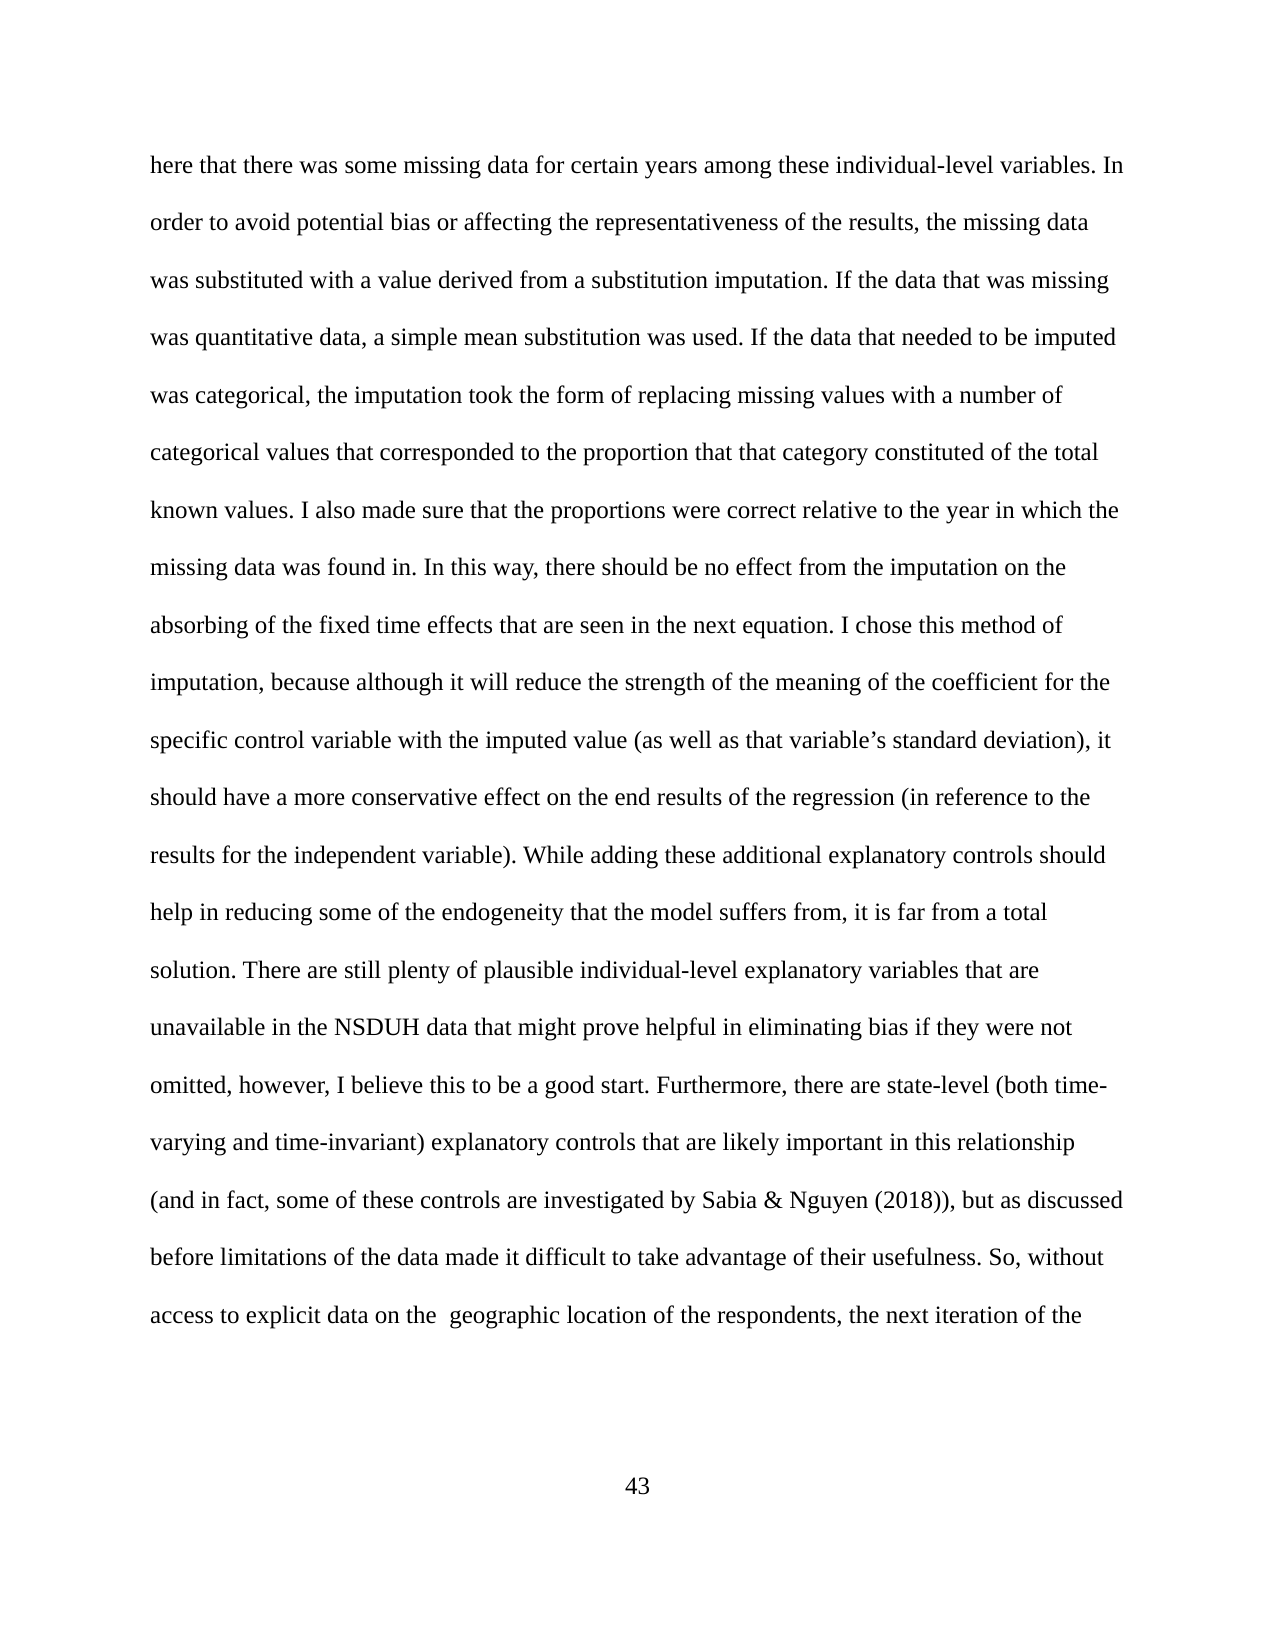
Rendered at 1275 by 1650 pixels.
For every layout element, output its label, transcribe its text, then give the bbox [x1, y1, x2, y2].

text here that there was some missing data for certain years among these individual-level variables. In order to avoid potential bias or affecting the representativeness of the results, the missing data was substituted with a value derived from a substitution imputation. If the data that was missing was quantitative data, a simple mean substitution was used. If the data that needed to be imputed was categorical, the imputation took the form of replacing missing values with a number of categorical values that corresponded to the proportion that that category constituted of the total known values. I also made sure that the proportions were correct relative to the year in which the missing data was found in. In this way, there should be no effect from the imputation on the absorbing of the fixed time effects that are seen in the next equation. I chose this method of imputation, because although it will reduce the strength of the meaning of the coefficient for the specific control variable with the imputed value (as well as that variable’s standard deviation), it should have a more conservative effect on the end results of the regression (in reference to the results for the independent variable). While adding these additional explanatory controls should help in reducing some of the endogeneity that the model suffers from, it is far from a total solution. There are still plenty of plausible individual-level explanatory variables that are unavailable in the NSDUH data that might prove helpful in eliminating bias if they were not omitted, however, I believe this to be a good start. Furthermore, there are state-level (both time-varying and time-invariant) explanatory controls that are likely important in this relationship (and in fact, some of these controls are investigated by Sabia & Nguyen (2018)), but as discussed before limitations of the data made it difficult to take advantage of their usefulness. So, without access to explicit data on the geographic location of the respondents, the next iteration of the [150, 150, 1125, 1329]
